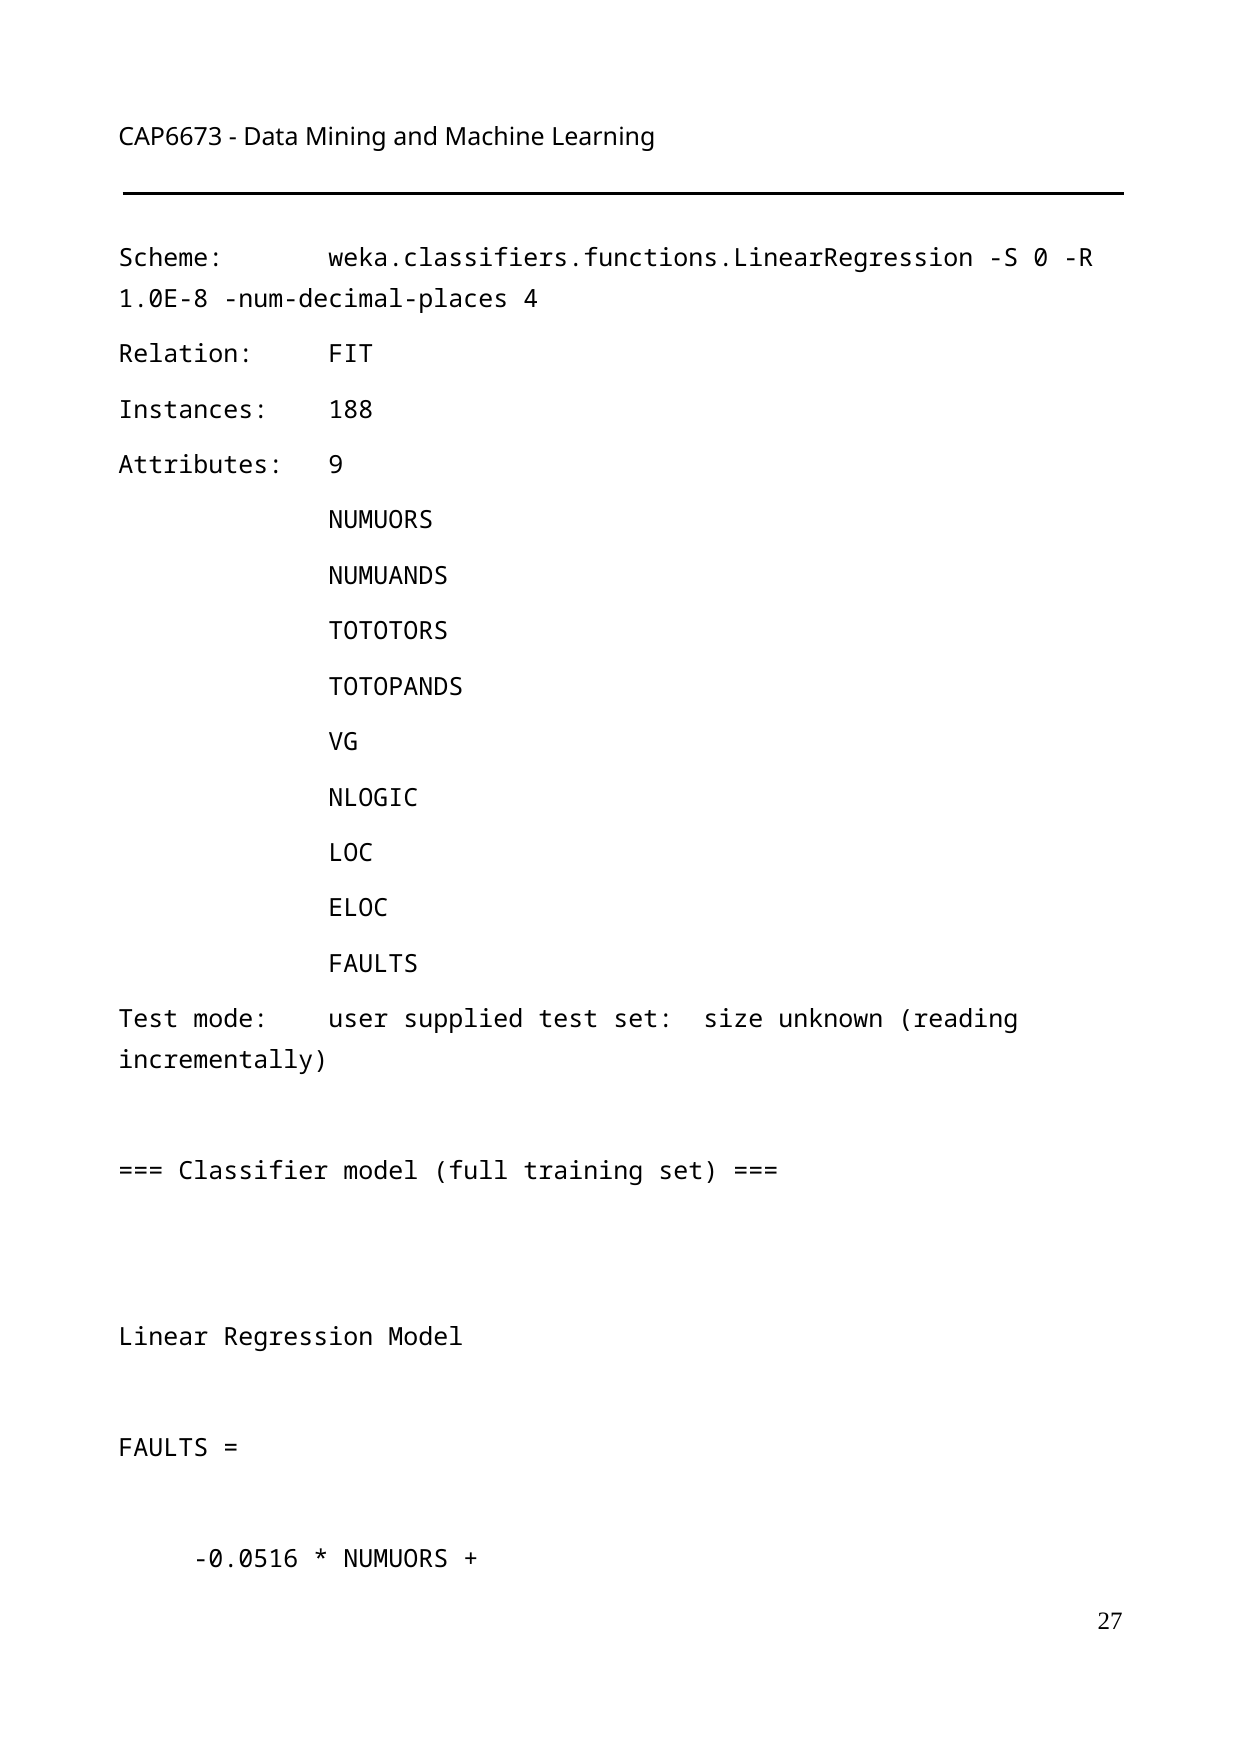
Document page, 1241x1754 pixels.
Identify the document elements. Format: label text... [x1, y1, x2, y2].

text VG [118, 724, 1122, 758]
text NUMUANDS [118, 558, 1122, 592]
text Attributes: 9 [118, 447, 1122, 481]
text Linear Regression Model [118, 1319, 1122, 1353]
text FAULTS [118, 946, 1122, 979]
text ELOC [118, 890, 1122, 924]
text FAULTS = [118, 1430, 1122, 1464]
text TOTOPANDS [118, 668, 1122, 702]
text NUMUORS [118, 502, 1122, 536]
text NLOGIC [118, 779, 1122, 813]
text Test mode: user supplied test set: size unknown (reading incrementally) [118, 1001, 1122, 1076]
text Scheme: weka.classifiers.functions.LinearRegression -S 0 -R 1.0E-8 -num-decimal-places 4 [118, 240, 1122, 314]
text Instances: 188 [118, 391, 1122, 425]
text -0.0516 * NUMUORS + [118, 1541, 1122, 1574]
text === Classifier model (full training set) === [118, 1153, 1122, 1187]
text Relation: FIT [118, 336, 1122, 370]
text TOTOTORS [118, 613, 1122, 647]
text LOC [118, 835, 1122, 869]
